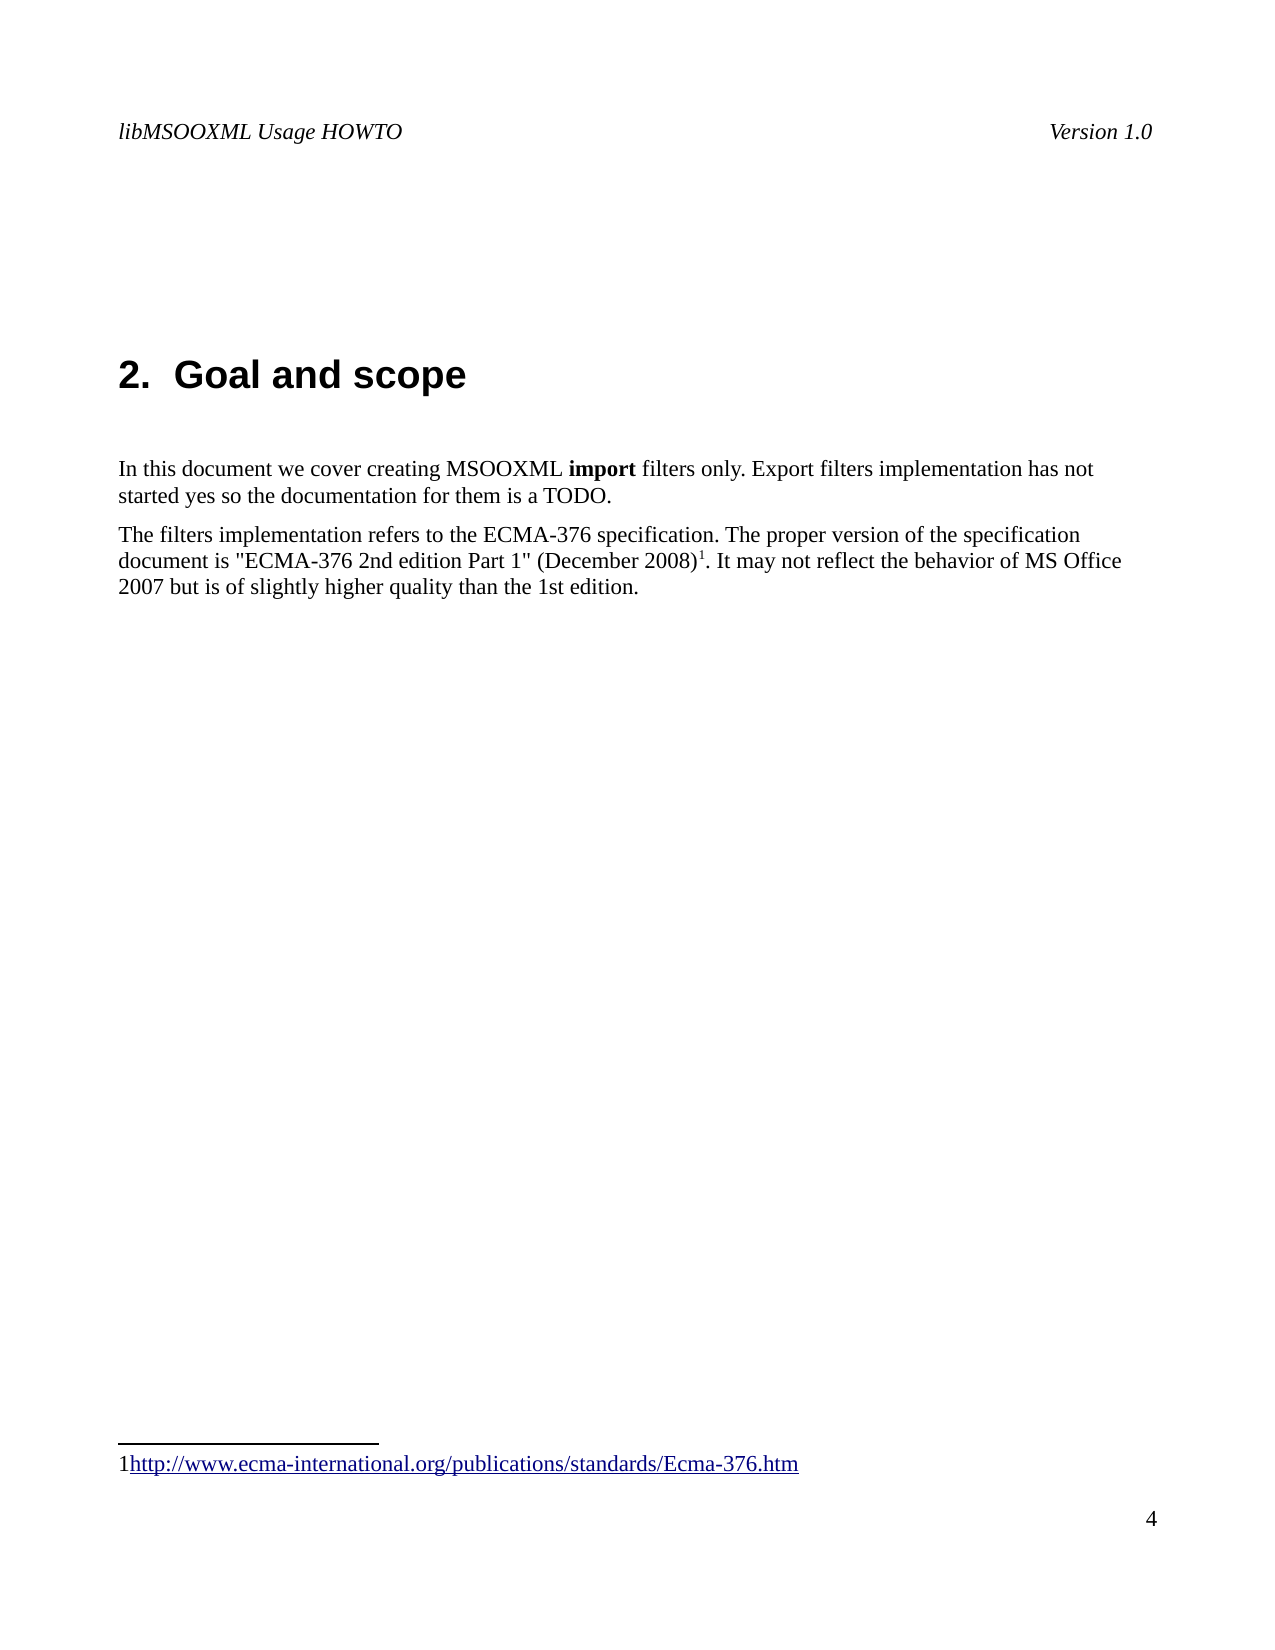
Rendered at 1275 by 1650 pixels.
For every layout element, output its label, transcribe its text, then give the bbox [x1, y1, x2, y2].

text In this document we cover creating MSOOXML import filters only. Export filters implementation has not started yes so the documentation for them is a TODO. [118, 455, 1157, 508]
subtitle Goal and scope [118, 351, 1157, 396]
text http://www.ecma-international.org/publications/standards/Ecma-376.htm [118, 1450, 1157, 1476]
text The filters implementation refers to the ECMA-376 specification. The proper version of the specification document is "ECMA-376 2nd edition Part 1" (December 2008). It may not reflect the behavior of MS Office 2007 but is of slightly higher quality than the 1st edition. [118, 521, 1157, 600]
